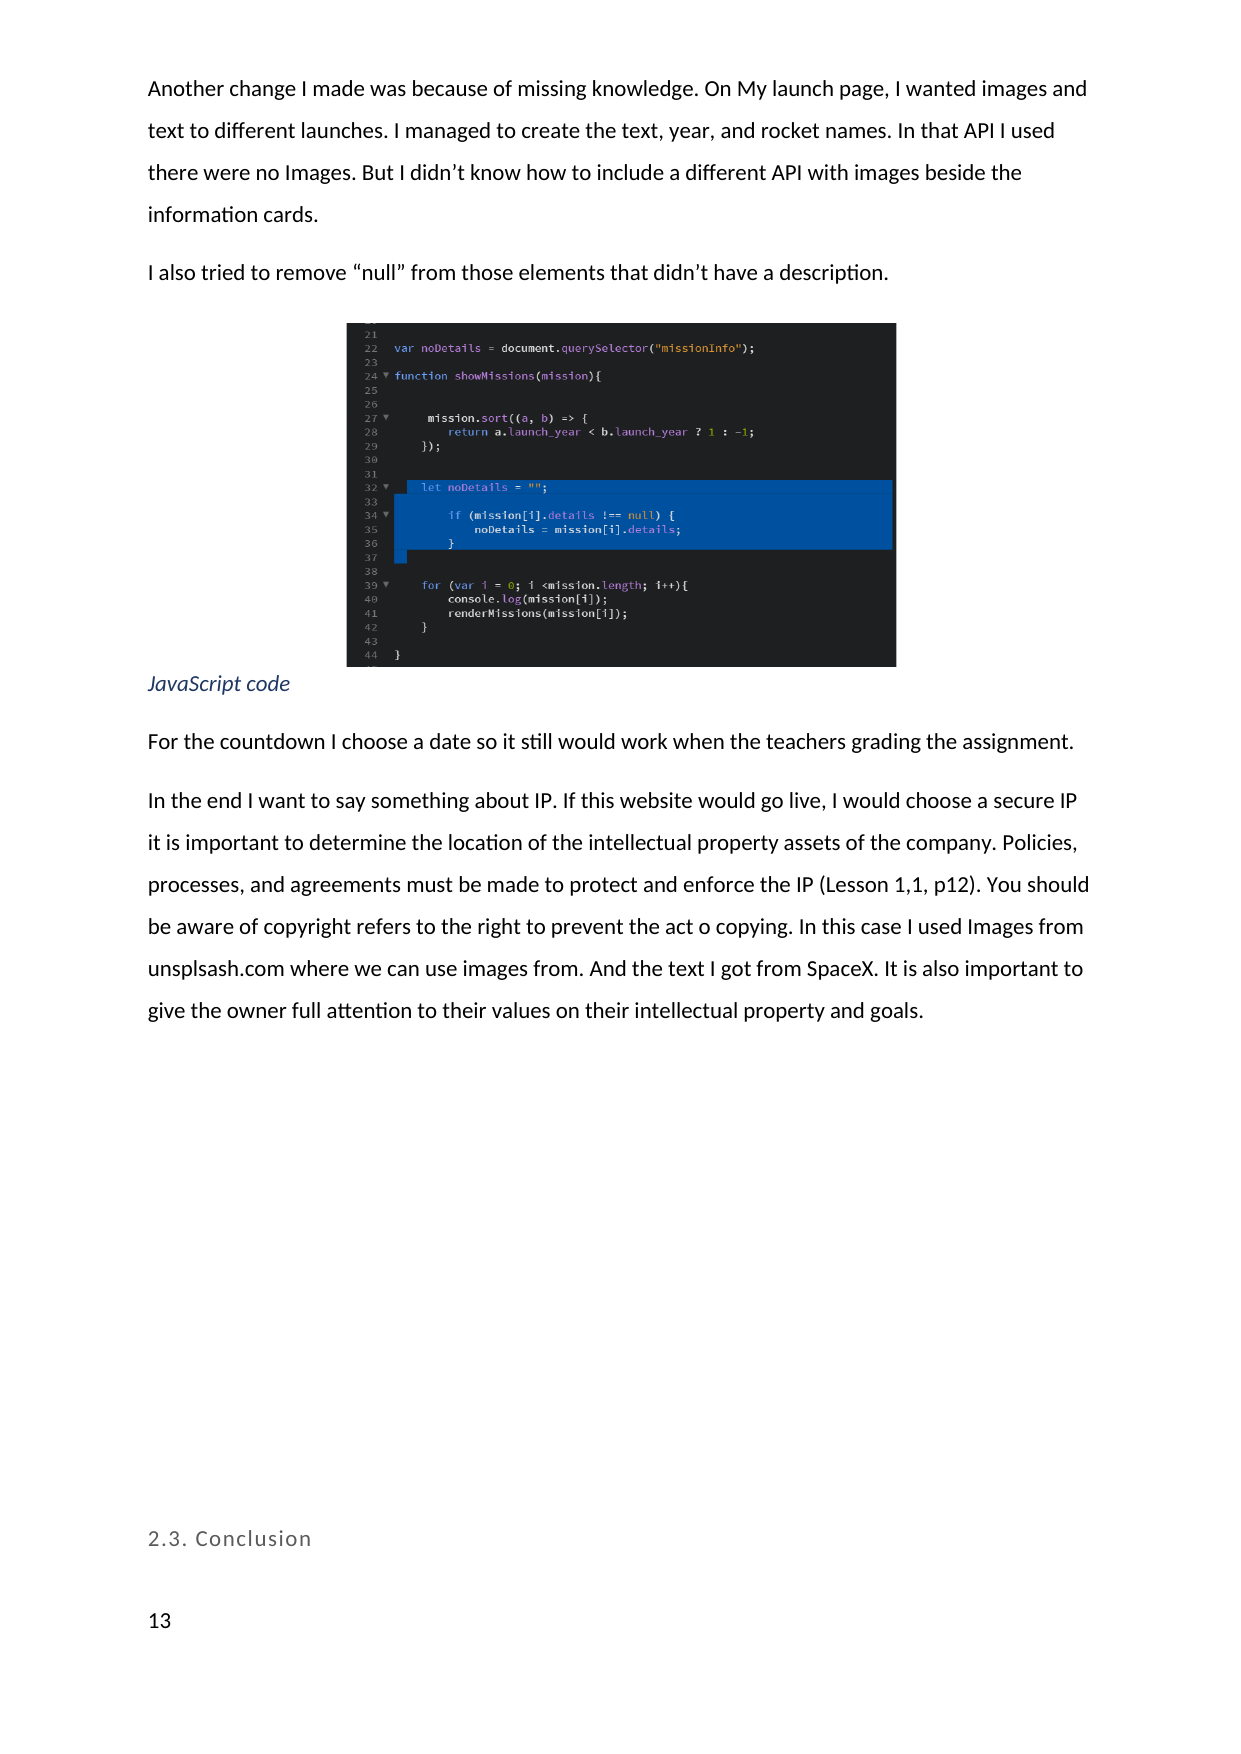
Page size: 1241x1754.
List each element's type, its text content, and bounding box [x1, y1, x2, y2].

text I also tried to remove “null” from those elements that didn’t have a description. [148, 258, 1093, 286]
text 2.3. Conclusion [148, 1524, 1093, 1552]
text In the end I want to say something about IP. If this website would go live, I would choose a secure IP it is important to determine the location of the intellectual property assets of the company. Policies, processes, and agreements must be made to protect and enforce the IP (Lesson 1,1, p12). You should be aware of copyright refers to the right to prevent the act o copying. In this case I used Images from unsplsash.com where we can use images from. And the text I got from SpaceX. It is also important to give the owner full attention to their values on their intellectual property and goals. [148, 786, 1093, 1024]
text Another change I made was because of missing knowledge. On My launch page, I wanted images and text to different launches. I managed to create the text, year, and rocket names. In that API I used there were no Images. But I didn’t know how to include a different API with images beside the information cards. [148, 74, 1093, 228]
text For the countdown I choose a date so it still would work when the teachers grading the assignment. [148, 727, 1093, 756]
text JavaScript code [148, 669, 1093, 697]
